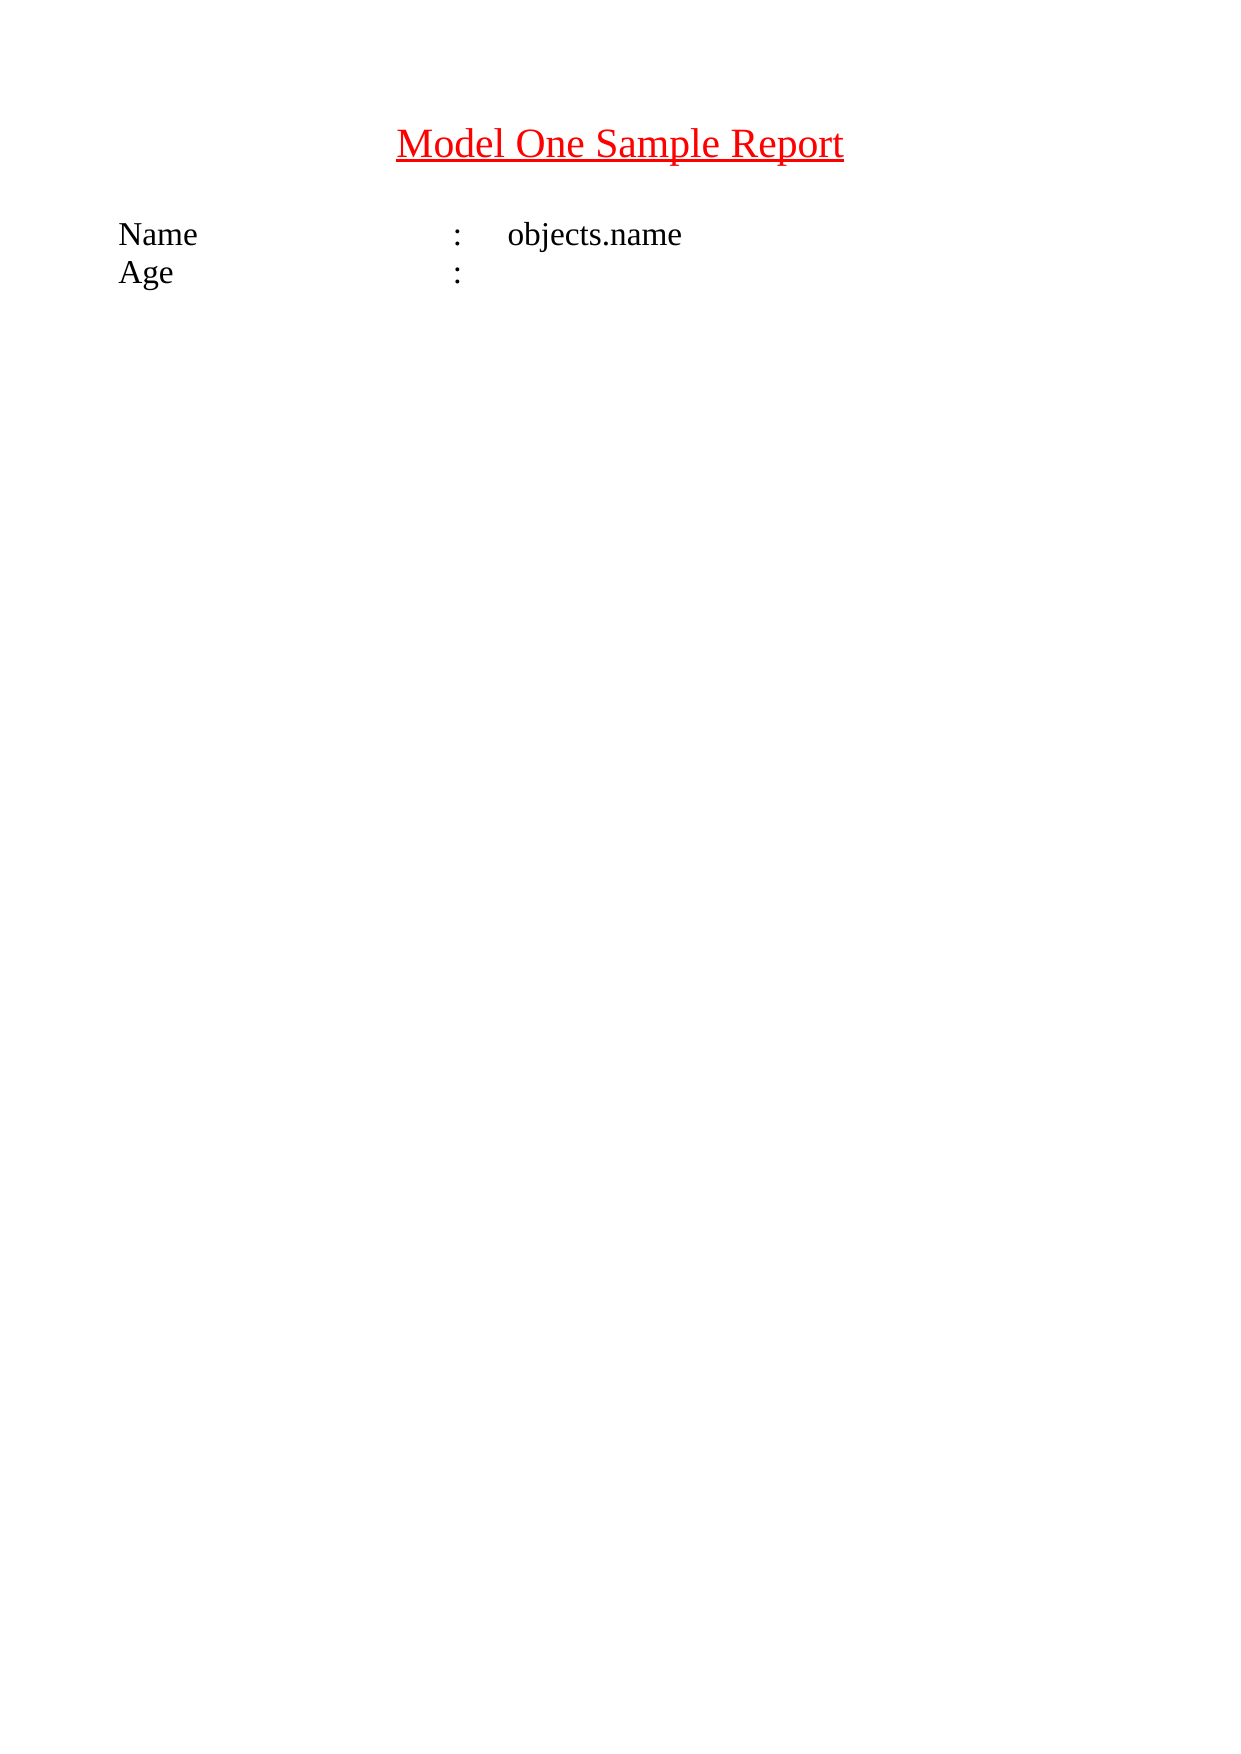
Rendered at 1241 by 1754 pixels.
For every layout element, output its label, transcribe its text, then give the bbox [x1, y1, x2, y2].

table_header : [453, 214, 507, 252]
table_header Name [118, 214, 453, 252]
table_header objects.name [507, 214, 1123, 252]
table_cell [507, 252, 1123, 291]
text Model One Sample Report [118, 118, 1122, 166]
table_cell : [453, 252, 507, 291]
table_cell Age [118, 252, 453, 291]
